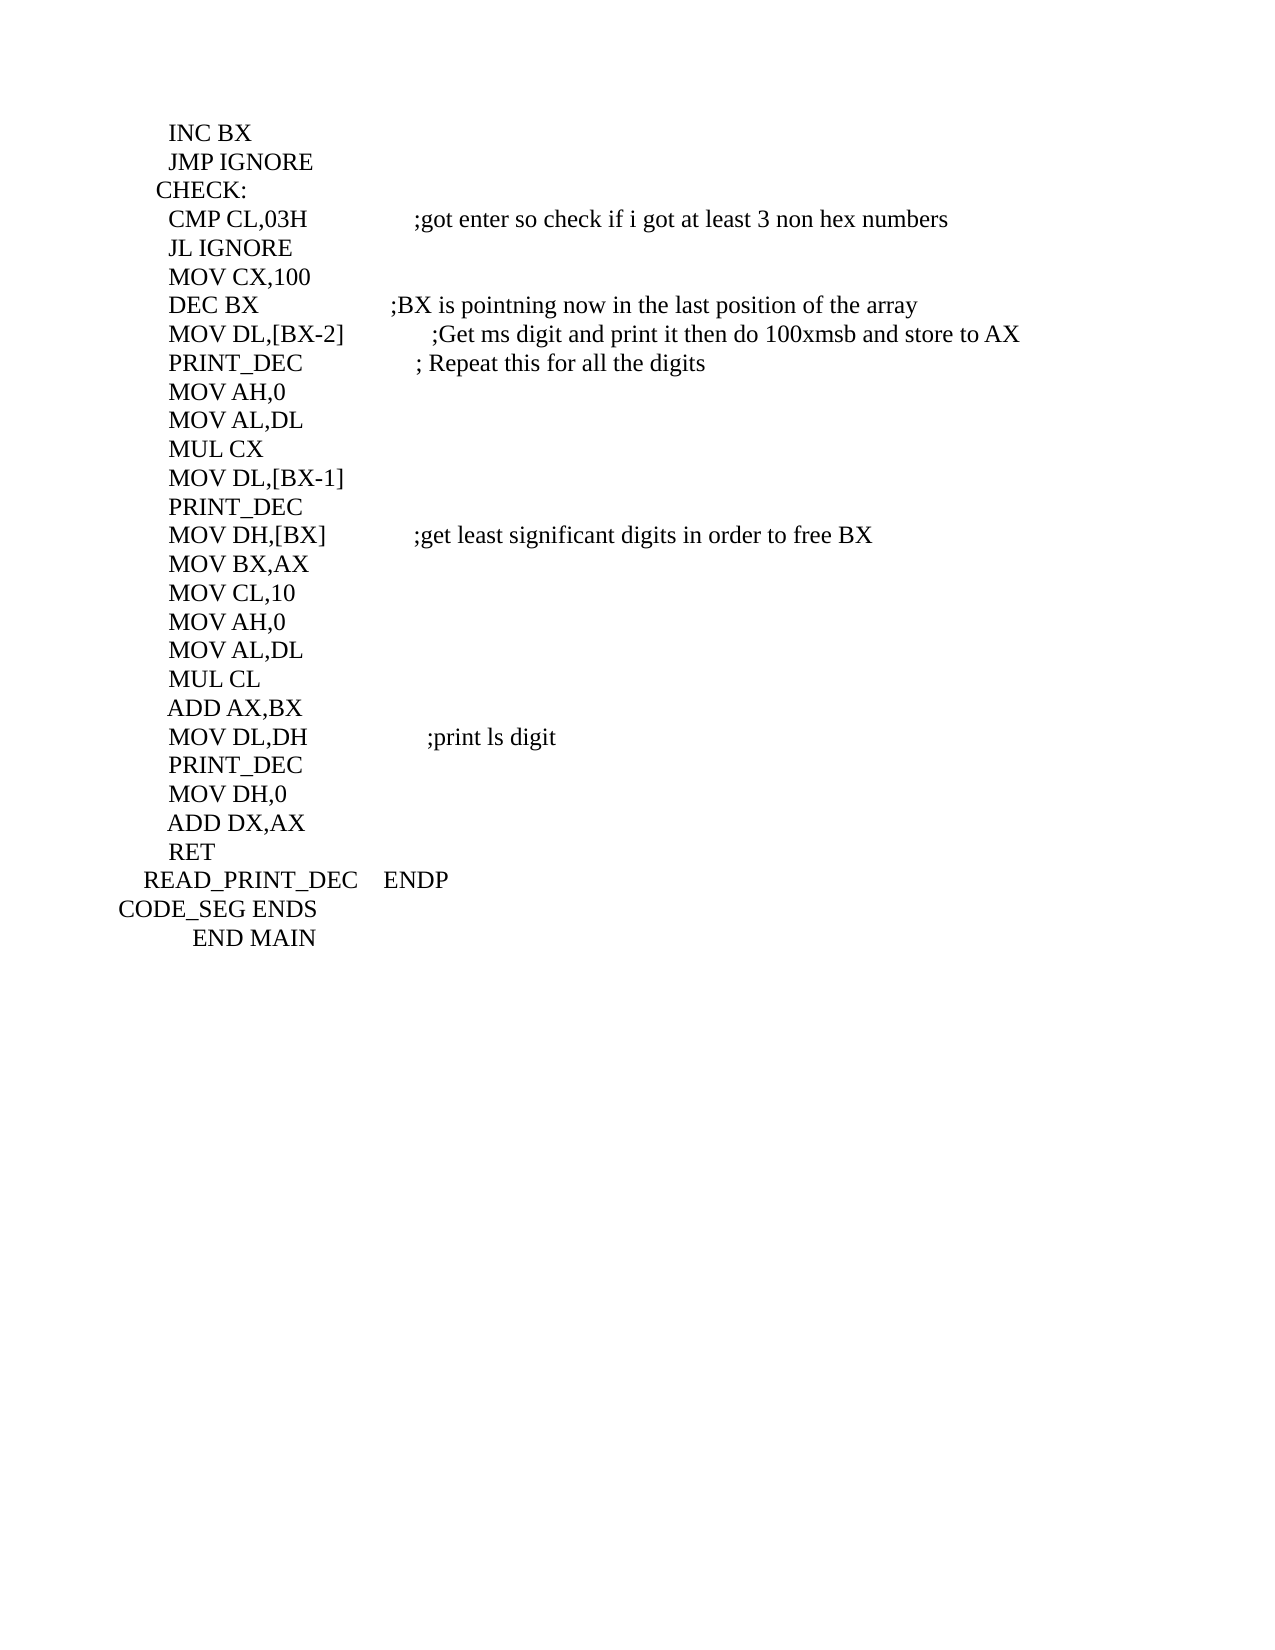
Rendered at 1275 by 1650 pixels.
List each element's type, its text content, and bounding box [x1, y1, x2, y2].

text INC BX [118, 118, 1157, 147]
text MOV CX,100 [118, 262, 1157, 291]
text PRINT_DEC ; Repeat this for all the digits [118, 348, 1157, 377]
text PRINT_DEC [118, 492, 1157, 521]
text CHECK: [118, 176, 1157, 204]
text MOV AL,DL [118, 636, 1157, 664]
text READ_PRINT_DEC ENDP [118, 866, 1157, 894]
text ADD AX,BX [118, 693, 1157, 722]
text PRINT_DEC [118, 751, 1157, 779]
text MOV CL,10 [118, 578, 1157, 607]
text MOV DH,0 [118, 779, 1157, 808]
text RET [118, 837, 1157, 866]
text JL IGNORE [118, 233, 1157, 262]
text ADD DX,AX [118, 808, 1157, 837]
text MOV DH,[BX] ;get least significant digits in order to free BX [118, 521, 1157, 549]
text MOV DL,[BX-1] [118, 463, 1157, 492]
text CODE_SEG ENDS [118, 894, 1157, 923]
text DEC BX ;BX is pointning now in the last position of the array [118, 291, 1157, 319]
text MOV DL,[BX-2] ;Get ms digit and print it then do 100xmsb and store to AX [118, 319, 1157, 348]
text MOV DL,DH ;print ls digit [118, 722, 1157, 751]
text MUL CX [118, 434, 1157, 463]
text CMP CL,03H ;got enter so check if i got at least 3 non hex numbers [118, 204, 1157, 233]
text MOV AH,0 [118, 377, 1157, 406]
text END MAIN [118, 923, 1157, 952]
text MOV AL,DL [118, 406, 1157, 434]
text MOV BX,AX [118, 549, 1157, 578]
text MOV AH,0 [118, 607, 1157, 636]
text MUL CL [118, 664, 1157, 693]
text JMP IGNORE [118, 147, 1157, 176]
